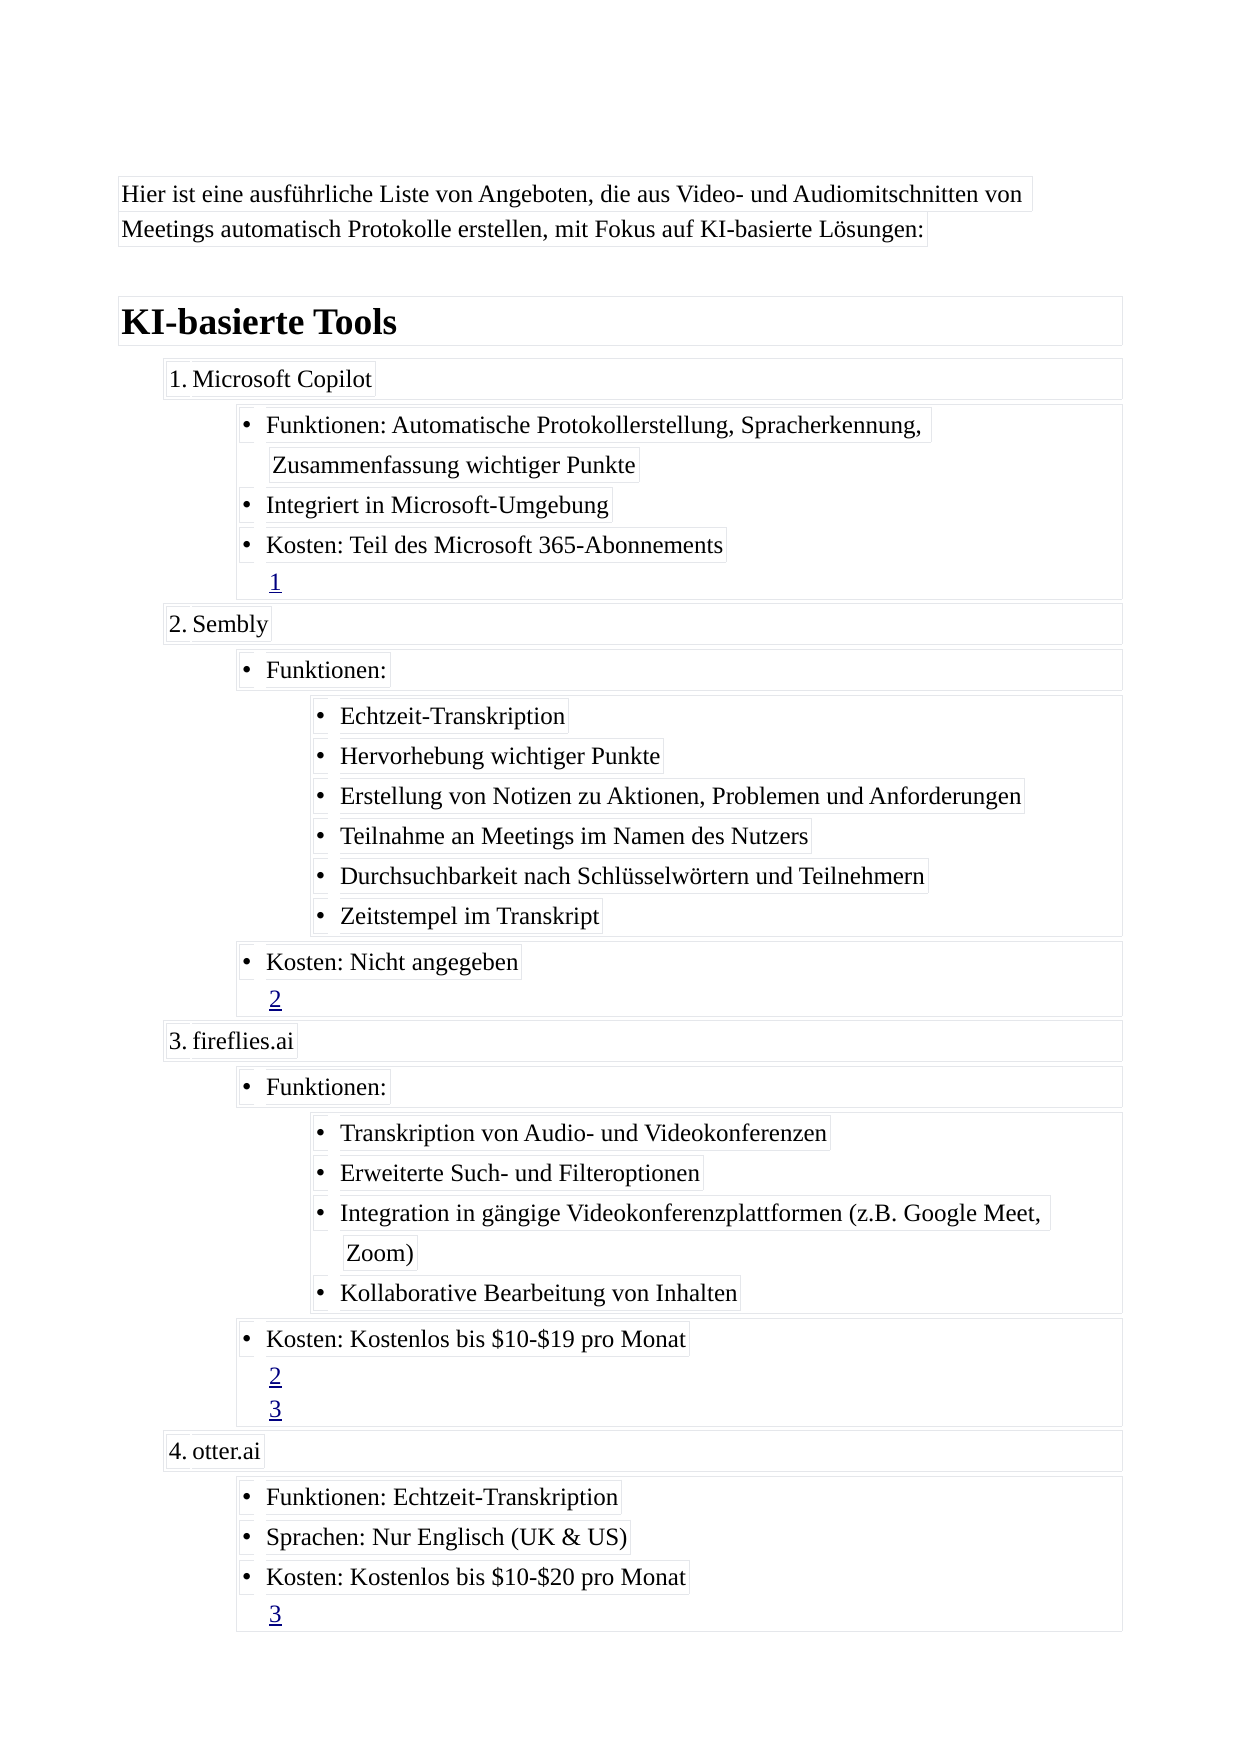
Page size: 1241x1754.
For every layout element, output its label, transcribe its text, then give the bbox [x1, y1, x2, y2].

list Microsoft Copilot [164, 359, 1122, 399]
text Hier ist eine ausführliche Liste von Angeboten, die aus Video- und Audiomitschnitten von Meetings automatisch Protokolle erstellen, mit Fokus auf KI-basierte Lösungen: [119, 176, 1122, 246]
list Kosten: Kostenlos bis $10-$19 pro Monat [237, 1319, 1122, 1356]
list Sprachen: Nur Englisch (UK & US) [237, 1516, 1122, 1554]
list Echtzeit-Transkription [311, 696, 1122, 733]
list Integration in gängige Videokonferenzplattformen (z.B. Google Meet, Zoom) [311, 1192, 1122, 1270]
list 3 [237, 1391, 1122, 1426]
list 1 [237, 564, 1122, 599]
list Erstellung von Notizen zu Aktionen, Problemen und Anforderungen [311, 775, 1122, 813]
list 3 [237, 1596, 1122, 1631]
list Durchsuchbarkeit nach Schlüsselwörtern und Teilnehmern [311, 855, 1122, 893]
list 2 [237, 1358, 1122, 1390]
list otter.ai [164, 1431, 1122, 1471]
list Teilnahme an Meetings im Namen des Nutzers [311, 815, 1122, 853]
list Kosten: Kostenlos bis $10-$20 pro Monat [237, 1556, 1122, 1594]
list fireflies.ai [164, 1021, 1122, 1061]
list Sembly [164, 604, 1122, 644]
subtitle KI-basierte Tools [119, 297, 1122, 345]
list Integriert in Microsoft-Umgebung [237, 484, 1122, 522]
list Erweiterte Such- und Filteroptionen [311, 1152, 1122, 1190]
list Kollaborative Bearbeitung von Inhalten [311, 1272, 1122, 1313]
list Transkription von Audio- und Videokonferenzen [311, 1113, 1122, 1150]
list 2 [237, 981, 1122, 1016]
list Funktionen: Echtzeit-Transkription [237, 1477, 1122, 1514]
list Zeitstempel im Transkript [311, 895, 1122, 936]
list Funktionen: [237, 1067, 1122, 1107]
list Funktionen: [237, 650, 1122, 690]
list Kosten: Nicht angegeben [237, 942, 1122, 979]
list Funktionen: Automatische Protokollerstellung, Spracherkennung, Zusammenfassung wichtiger Punkte [237, 405, 1122, 482]
list Hervorhebung wichtiger Punkte [311, 735, 1122, 773]
list Kosten: Teil des Microsoft 365-Abonnements [237, 524, 1122, 562]
